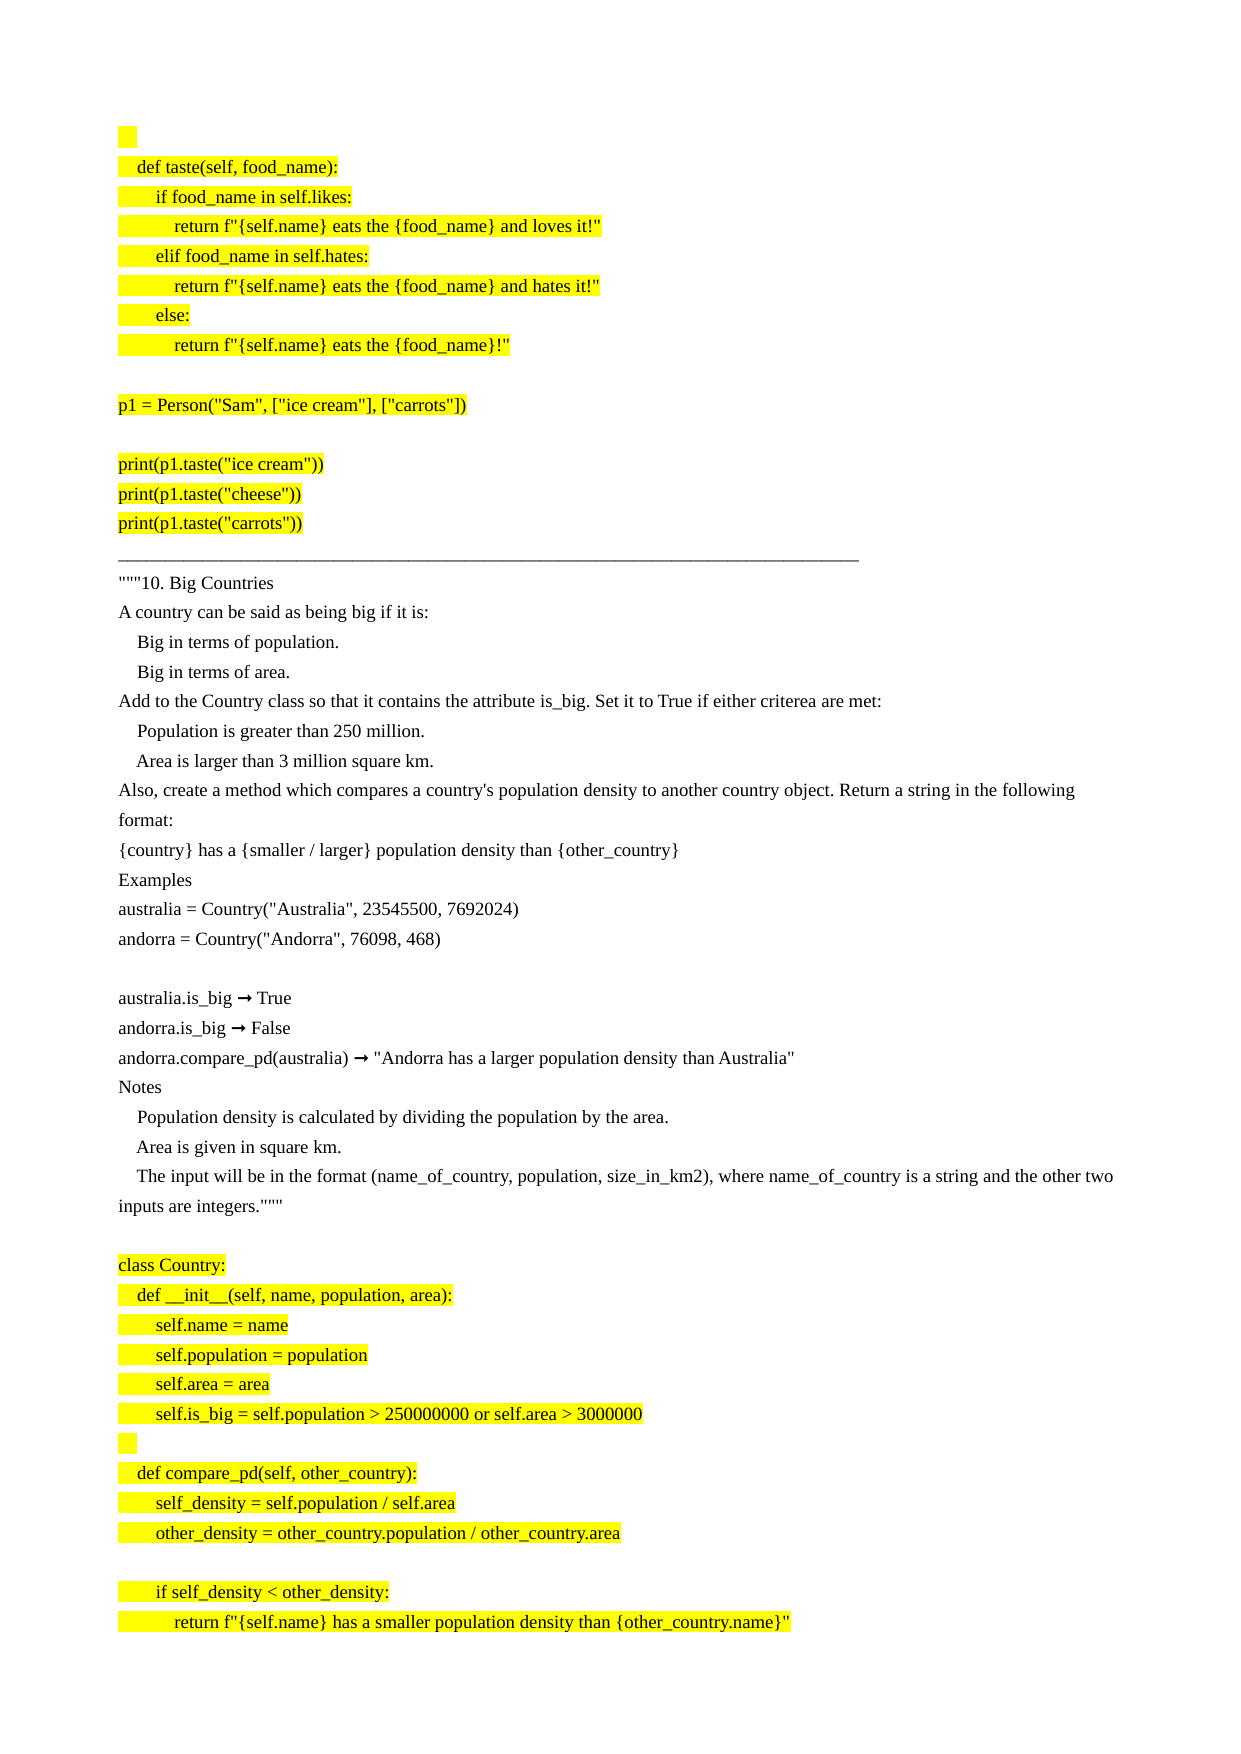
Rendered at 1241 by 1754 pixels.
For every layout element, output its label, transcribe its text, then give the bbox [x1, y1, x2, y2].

text print(p1.taste("carrots")) [118, 504, 1122, 534]
text A country can be said as being big if it is: [118, 593, 1122, 623]
text andorra = Country("Andorra", 76098, 468) [118, 920, 1122, 949]
text Examples [118, 860, 1122, 890]
text _______________________________________________________________________________ [118, 534, 1122, 563]
text The input will be in the format (name_of_country, population, size_in_km2), where name_of_country is a string and the other two inputs are integers.""" [118, 1157, 1122, 1217]
text Also, create a method which compares a country's population density to another country object. Return a string in the following format: [118, 771, 1122, 831]
text elif food_name in self.hates: [118, 237, 1122, 267]
text self.population = population [118, 1335, 1122, 1365]
text return f"{self.name} eats the {food_name}!" [118, 326, 1122, 356]
text self.name = name [118, 1306, 1122, 1335]
text class Country: [118, 1246, 1122, 1276]
text else: [118, 296, 1122, 326]
text return f"{self.name} has a smaller population density than {other_country.name}" [118, 1602, 1122, 1632]
text andorra.is_big ➞ False [118, 1009, 1122, 1038]
text australia.is_big ➞ True [118, 979, 1122, 1009]
text {country} has a {smaller / larger} population density than {other_country} [118, 831, 1122, 860]
text Notes [118, 1068, 1122, 1098]
text australia = Country("Australia", 23545500, 7692024) [118, 890, 1122, 920]
text if self_density < other_density: [118, 1573, 1122, 1602]
text Area is given in square km. [118, 1127, 1122, 1157]
text print(p1.taste("ice cream")) [118, 445, 1122, 474]
text print(p1.taste("cheese")) [118, 474, 1122, 504]
text Big in terms of area. [118, 652, 1122, 682]
text def taste(self, food_name): [118, 148, 1122, 177]
text self.is_big = self.population > 250000000 or self.area > 3000000 [118, 1395, 1122, 1424]
text if food_name in self.likes: [118, 177, 1122, 207]
text Add to the Country class so that it contains the attribute is_big. Set it to True if either criterea are met: [118, 682, 1122, 712]
text Population density is calculated by dividing the population by the area. [118, 1098, 1122, 1127]
text Population is greater than 250 million. [118, 712, 1122, 742]
text def compare_pd(self, other_country): [118, 1454, 1122, 1484]
text other_density = other_country.population / other_country.area [118, 1513, 1122, 1543]
text p1 = Person("Sam", ["ice cream"], ["carrots"]) [118, 385, 1122, 415]
text return f"{self.name} eats the {food_name} and hates it!" [118, 267, 1122, 296]
text Area is larger than 3 million square km. [118, 742, 1122, 771]
text self_density = self.population / self.area [118, 1484, 1122, 1513]
text self.area = area [118, 1365, 1122, 1395]
text """10. Big Countries [118, 563, 1122, 593]
text return f"{self.name} eats the {food_name} and loves it!" [118, 207, 1122, 237]
text andorra.compare_pd(australia) ➞ "Andorra has a larger population density than Australia" [118, 1038, 1122, 1068]
text Big in terms of population. [118, 623, 1122, 652]
text def __init__(self, name, population, area): [118, 1276, 1122, 1306]
